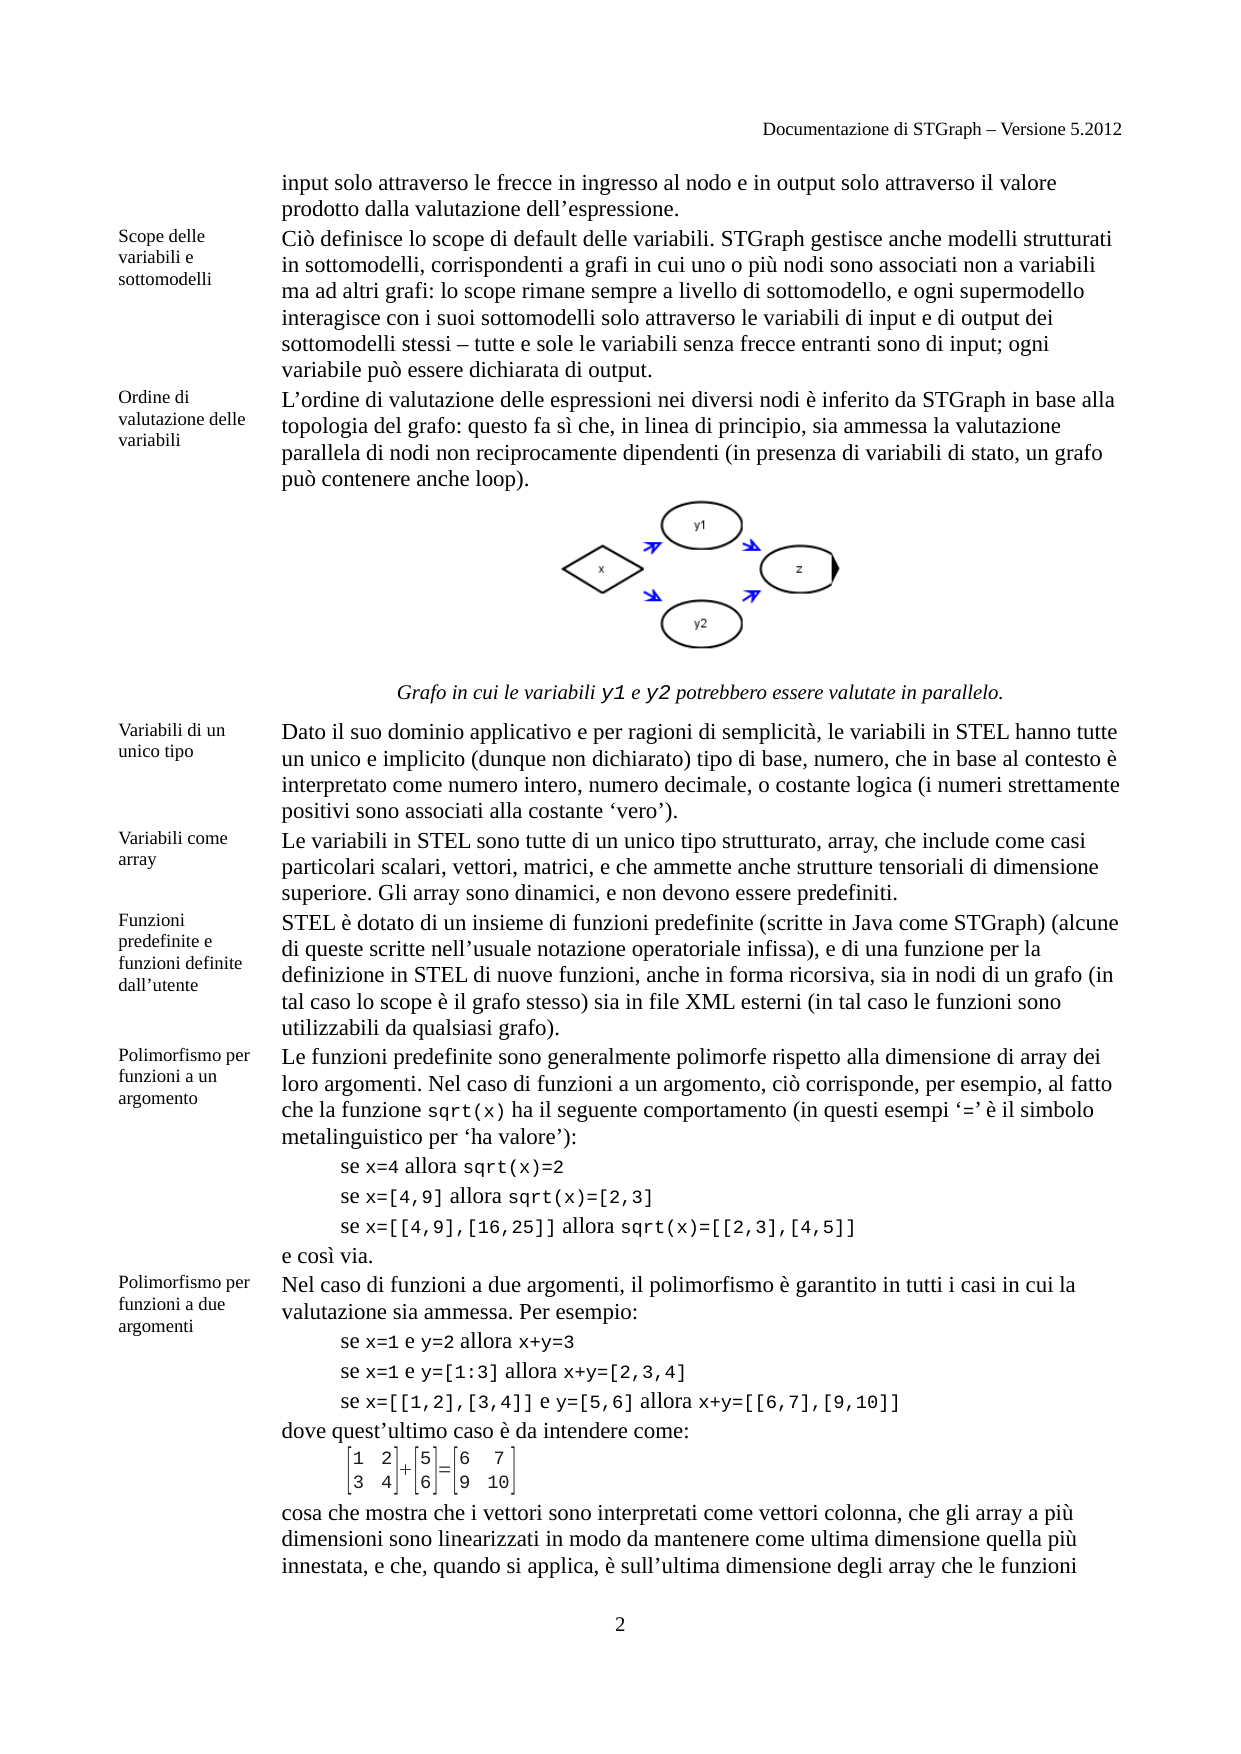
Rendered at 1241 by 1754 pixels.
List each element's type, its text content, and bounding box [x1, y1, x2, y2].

table_cell [265, 1271, 281, 1578]
picture [557, 494, 846, 656]
table_cell Funzioni predefinite e funzioni definite dall’utente [118, 909, 265, 1043]
table_cell input solo attraverso le frecce in ingresso al nodo e in output solo attraverso il valore prodotto dalla valutazione dell’espressione. [281, 169, 1121, 225]
table_cell Nel caso di funzioni a due argomenti, il polimorfismo è garantito in tutti i casi in cui la valutazione sia ammessa. Per esempio: se x=1 e y=2 allora x+y=3 se x=1 e y=[1:3] allora x+y=[2,3,4] se x=[[1,2],[3,4]] e y=[5,6] allora x+y=[[6,7],[9,10]] dove quest’ultimo caso è da intendere come: cosa che mostra che i vettori sono interpretati come vettori colonna, che gli array a più dimensioni sono linearizzati in modo da mantenere come ultima dimensione quella più innestata, e che, quando si applica, è sull’ultima dimensione degli array che le funzioni operano. Non includendo istruzioni, STEL non ha strutture di controllo tradizionali. [281, 1271, 1121, 1578]
table_cell Ciò definisce lo scope di default delle variabili. STGraph gestisce anche modelli strutturati in sottomodelli, corrispondenti a grafi in cui uno o più nodi sono associati non a variabili ma ad altri grafi: lo scope rimane sempre a livello di sottomodello, e ogni supermodello interagisce con i suoi sottomodelli solo attraverso le variabili di input e di output dei sottomodelli stessi – tutte e sole le variabili senza frecce entranti sono di input; ogni variabile può essere dichiarata di output. [281, 225, 1121, 386]
table_cell [265, 909, 281, 1043]
table_cell Scope delle variabili e sottomodelli [118, 225, 265, 386]
table_cell Dato il suo dominio applicativo e per ragioni di semplicità, le variabili in STEL hanno tutte un unico e implicito (dunque non dichiarato) tipo di base, numero, che in base al contesto è interpretato come numero intero, numero decimale, o costante logica (i numeri strettamente positivi sono associati alla costante ‘vero’). [281, 719, 1121, 827]
table_cell Ordine di valutazione delle variabili [118, 386, 265, 718]
table_cell [265, 225, 281, 386]
table_cell [265, 386, 281, 718]
table_cell Polimorfismo per funzioni a due argomenti [118, 1271, 265, 1578]
table_cell [265, 719, 281, 827]
table_cell Le variabili in STEL sono tutte di un unico tipo strutturato, array, che include come casi particolari scalari, vettori, matrici, e che ammette anche strutture tensoriali di dimensione superiore. Gli array sono dinamici, e non devono essere predefiniti. [281, 827, 1121, 909]
table_cell [118, 169, 265, 225]
table_cell Variabili di un unico tipo [118, 719, 265, 827]
table_cell Variabili come array [118, 827, 265, 909]
table_cell [265, 1044, 281, 1271]
table_cell STEL è dotato di un insieme di funzioni predefinite (scritte in Java come STGraph) (alcune di queste scritte nell’usuale notazione operatoriale infissa), e di una funzione per la definizione in STEL di nuove funzioni, anche in forma ricorsiva, sia in nodi di un grafo (in tal caso lo scope è il grafo stesso) sia in file XML esterni (in tal caso le funzioni sono utilizzabili da qualsiasi grafo). [281, 909, 1121, 1043]
table_cell Polimorfismo per funzioni a un argomento [118, 1044, 265, 1271]
table_cell Le funzioni predefinite sono generalmente polimorfe rispetto alla dimensione di array dei loro argomenti. Nel caso di funzioni a un argomento, ciò corrisponde, per esempio, al fatto che la funzione sqrt(x) ha il seguente comportamento (in questi esempi ‘=’ è il simbolo metalinguistico per ‘ha valore’): se x=4 allora sqrt(x)=2 se x=[4,9] allora sqrt(x)=[2,3] se x=[[4,9],[16,25]] allora sqrt(x)=[[2,3],[4,5]] e così via. [281, 1044, 1121, 1271]
table_cell [265, 169, 281, 225]
table_cell [265, 827, 281, 909]
table_cell L’ordine di valutazione delle espressioni nei diversi nodi è inferito da STGraph in base alla topologia del grafo: questo fa sì che, in linea di principio, sia ammessa la valutazione parallela di nodi non reciprocamente dipendenti (in presenza di variabili di stato, un grafo può contenere anche loop). Grafo in cui le variabili y1 e y2 potrebbero essere valutate in parallelo. [281, 386, 1121, 718]
